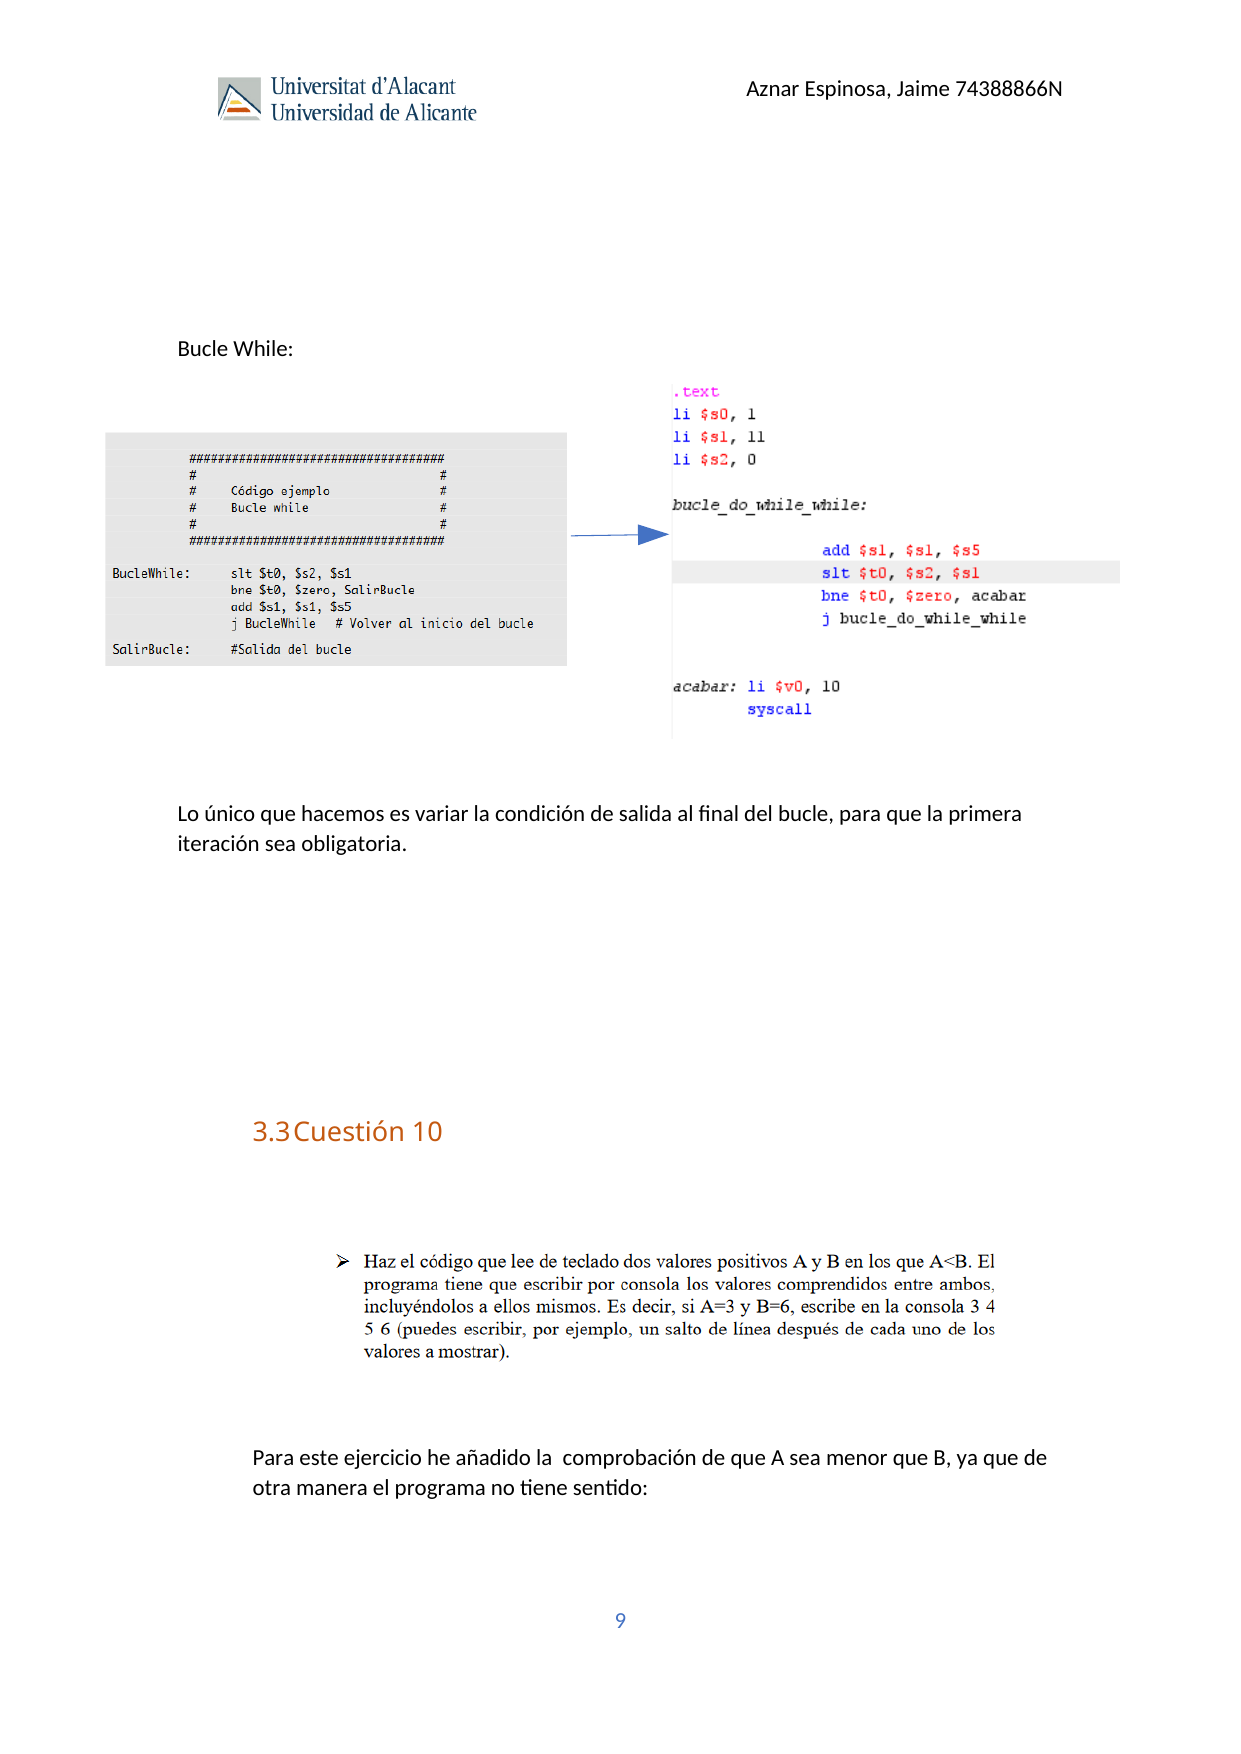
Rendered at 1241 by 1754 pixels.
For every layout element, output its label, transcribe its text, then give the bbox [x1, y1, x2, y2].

text Lo único que hacemos es variar la condición de salida al final del bucle, para que la primera iteración sea obligatoria. [177, 799, 1063, 857]
text Para este ejercicio he añadido la comprobación de que A sea menor que B, ya que de otra manera el programa no tiene sentido: [252, 1443, 1063, 1501]
list Cuestión 10 [252, 1113, 1063, 1150]
text Bucle While: [177, 334, 1063, 362]
